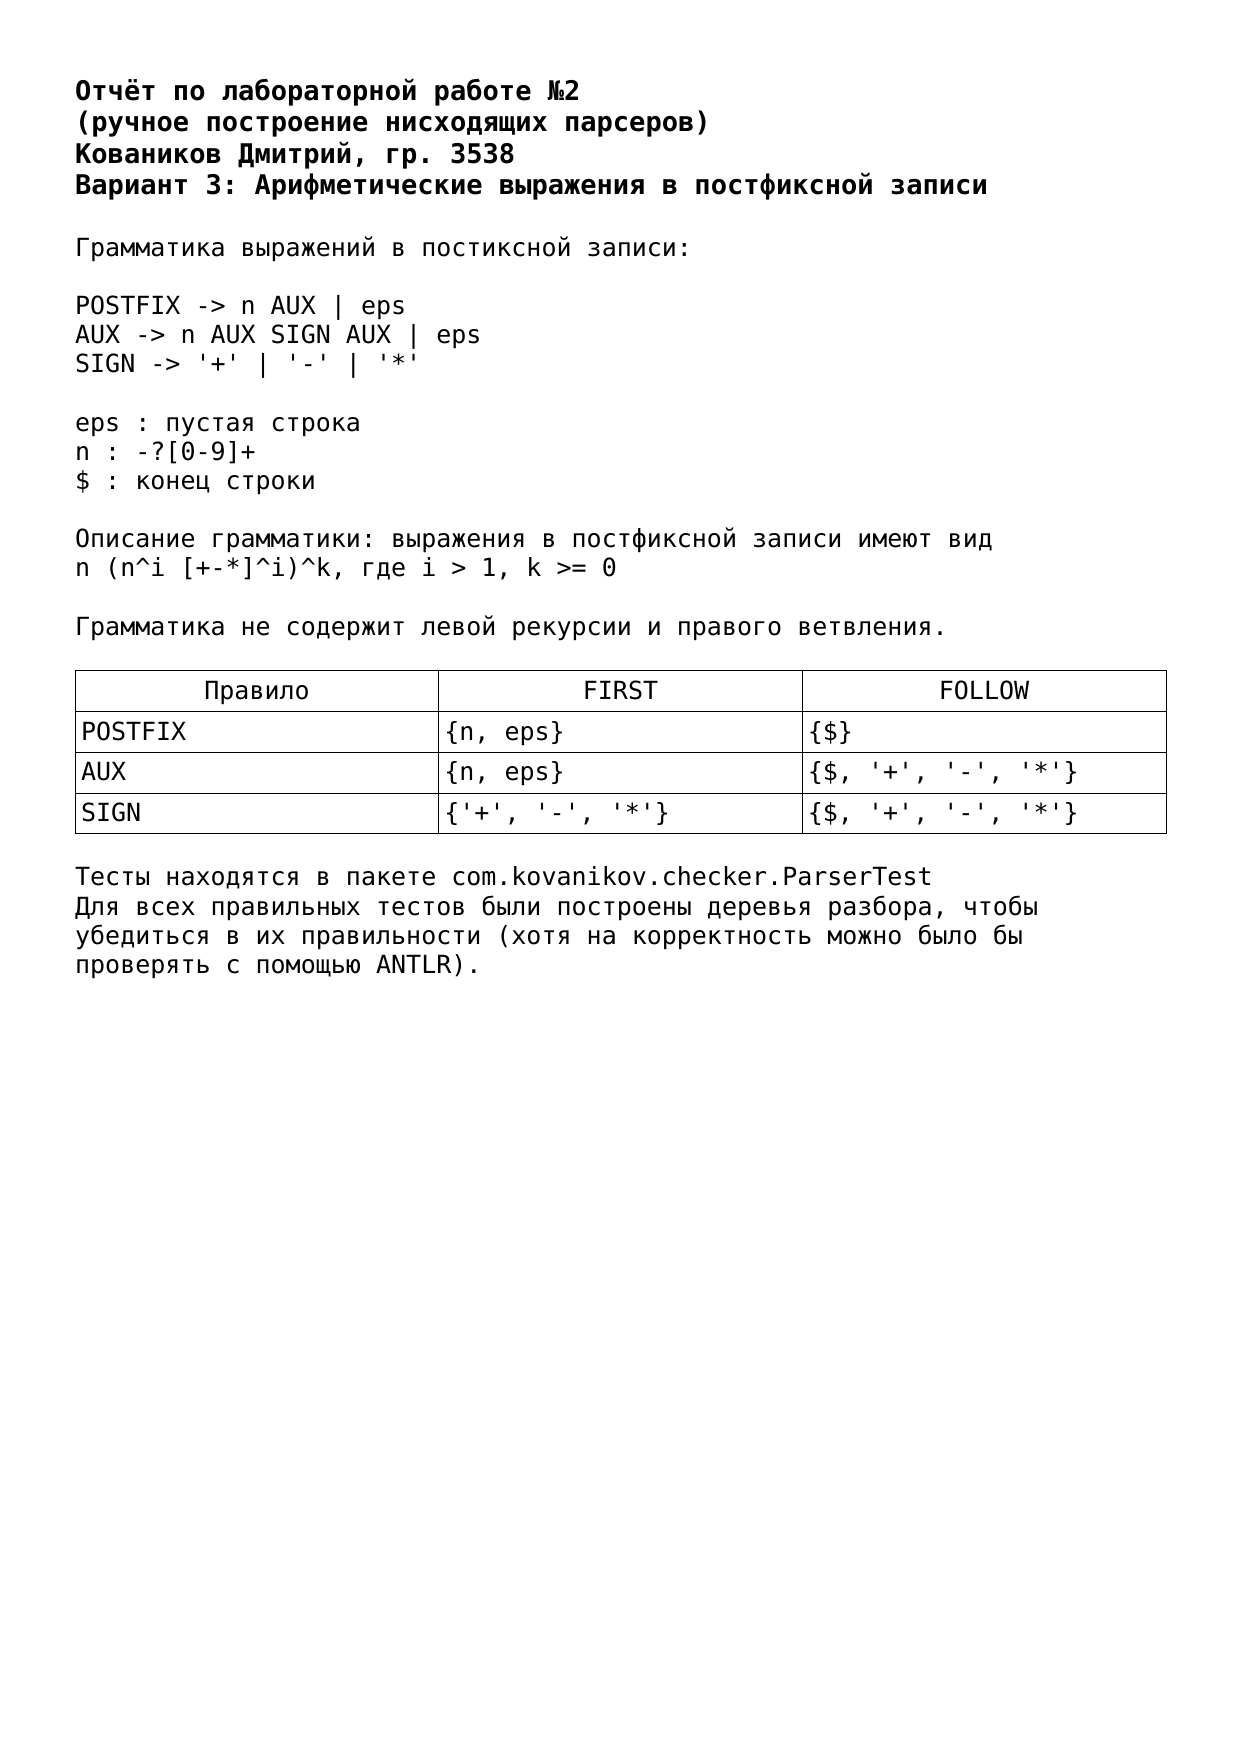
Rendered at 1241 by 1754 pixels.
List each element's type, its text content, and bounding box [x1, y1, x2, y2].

text AUX -> n AUX SIGN AUX | eps [75, 320, 1166, 349]
text $ : конец строки [75, 466, 1166, 495]
table_cell {n, eps} [439, 753, 802, 792]
text SIGN -> '+' | '-' | '*' [75, 349, 1166, 379]
table_cell AUX [76, 753, 438, 792]
table_cell SIGN [76, 794, 438, 833]
table_header FOLLOW [803, 671, 1166, 711]
text Вариант 3: Арифметические выражения в постфиксной записи [75, 170, 1166, 201]
table_cell {$, '+', '-', '*'} [803, 753, 1166, 792]
table_cell {$} [803, 712, 1166, 752]
text Для всех правильных тестов были построены деревья разбора, чтобы убедиться в их правильности (хотя на корректность можно было бы проверять с помощью ANTLR). [75, 892, 1166, 979]
text POSTFIX -> n AUX | eps [75, 291, 1166, 320]
table_cell {'+', '-', '*'} [439, 794, 802, 833]
text Коваников Дмитрий, гр. 3538 [75, 138, 1166, 170]
text n : -?[0-9]+ [75, 437, 1166, 466]
table_cell POSTFIX [76, 712, 438, 752]
table_header Правило [76, 671, 438, 711]
text Описание грамматики: выражения в постфиксной записи имеют вид [75, 524, 1166, 554]
text Грамматика выражений в постиксной записи: [75, 233, 1166, 262]
table_cell {n, eps} [439, 712, 802, 752]
text Тесты находятся в пакете сom.kovanikov.checker.ParserTest [75, 862, 1166, 892]
text Грамматика не содержит левой рекурсии и правого ветвления. [75, 612, 1166, 641]
text (ручное построение нисходящих парсеров) [75, 107, 1166, 138]
table_cell {$, '+', '-', '*'} [803, 794, 1166, 833]
text n (n^i [+-*]^i)^k, где i > 1, k >= 0 [75, 554, 1166, 583]
text eps : пустая строка [75, 408, 1166, 437]
table_header FIRST [439, 671, 802, 711]
text Отчёт по лабораторной работе №2 [75, 75, 1166, 107]
